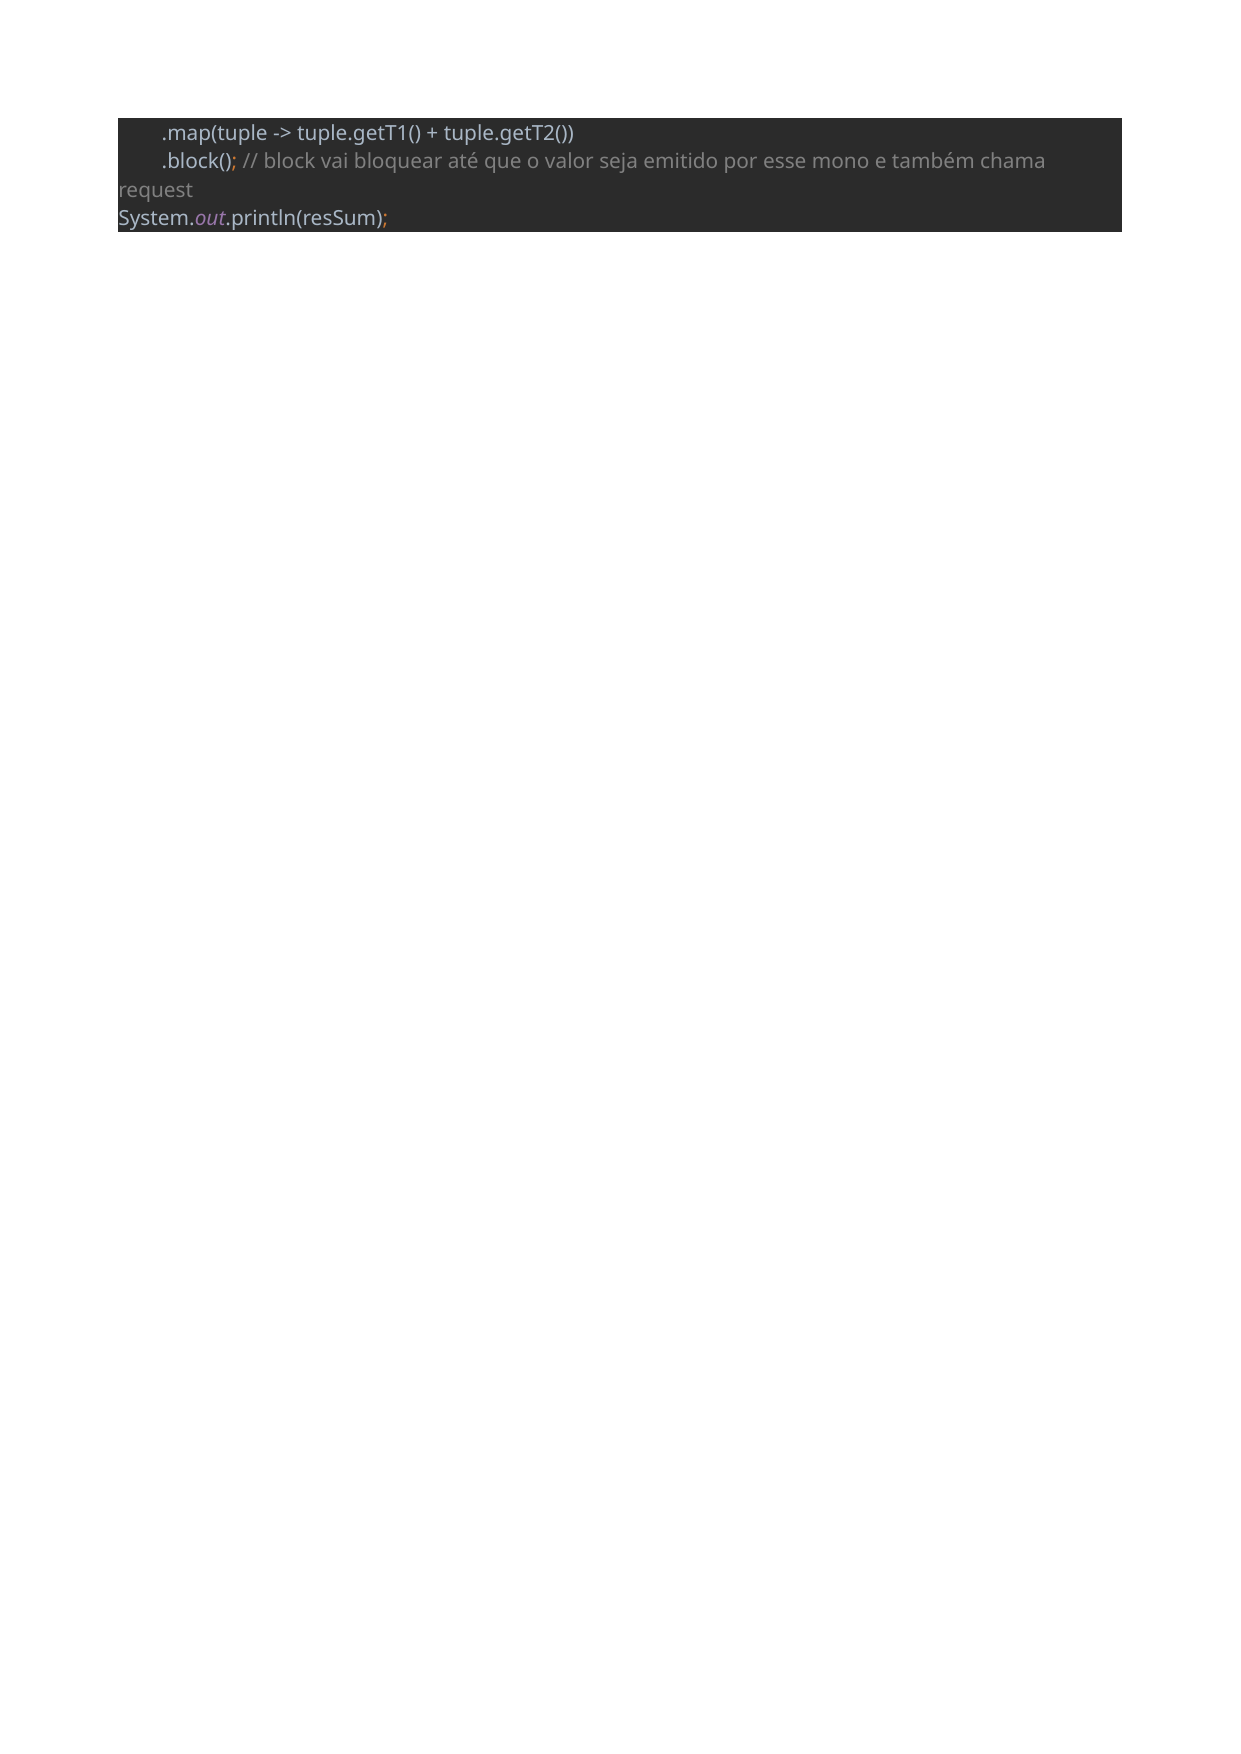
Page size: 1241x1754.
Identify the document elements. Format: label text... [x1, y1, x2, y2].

text .map(tuple -> tuple.getT1() + tuple.getT2()) .block(); // block vai bloquear até que o valor seja emitido por esse mono e também chama request System.out.println(resSum); [118, 118, 1122, 232]
